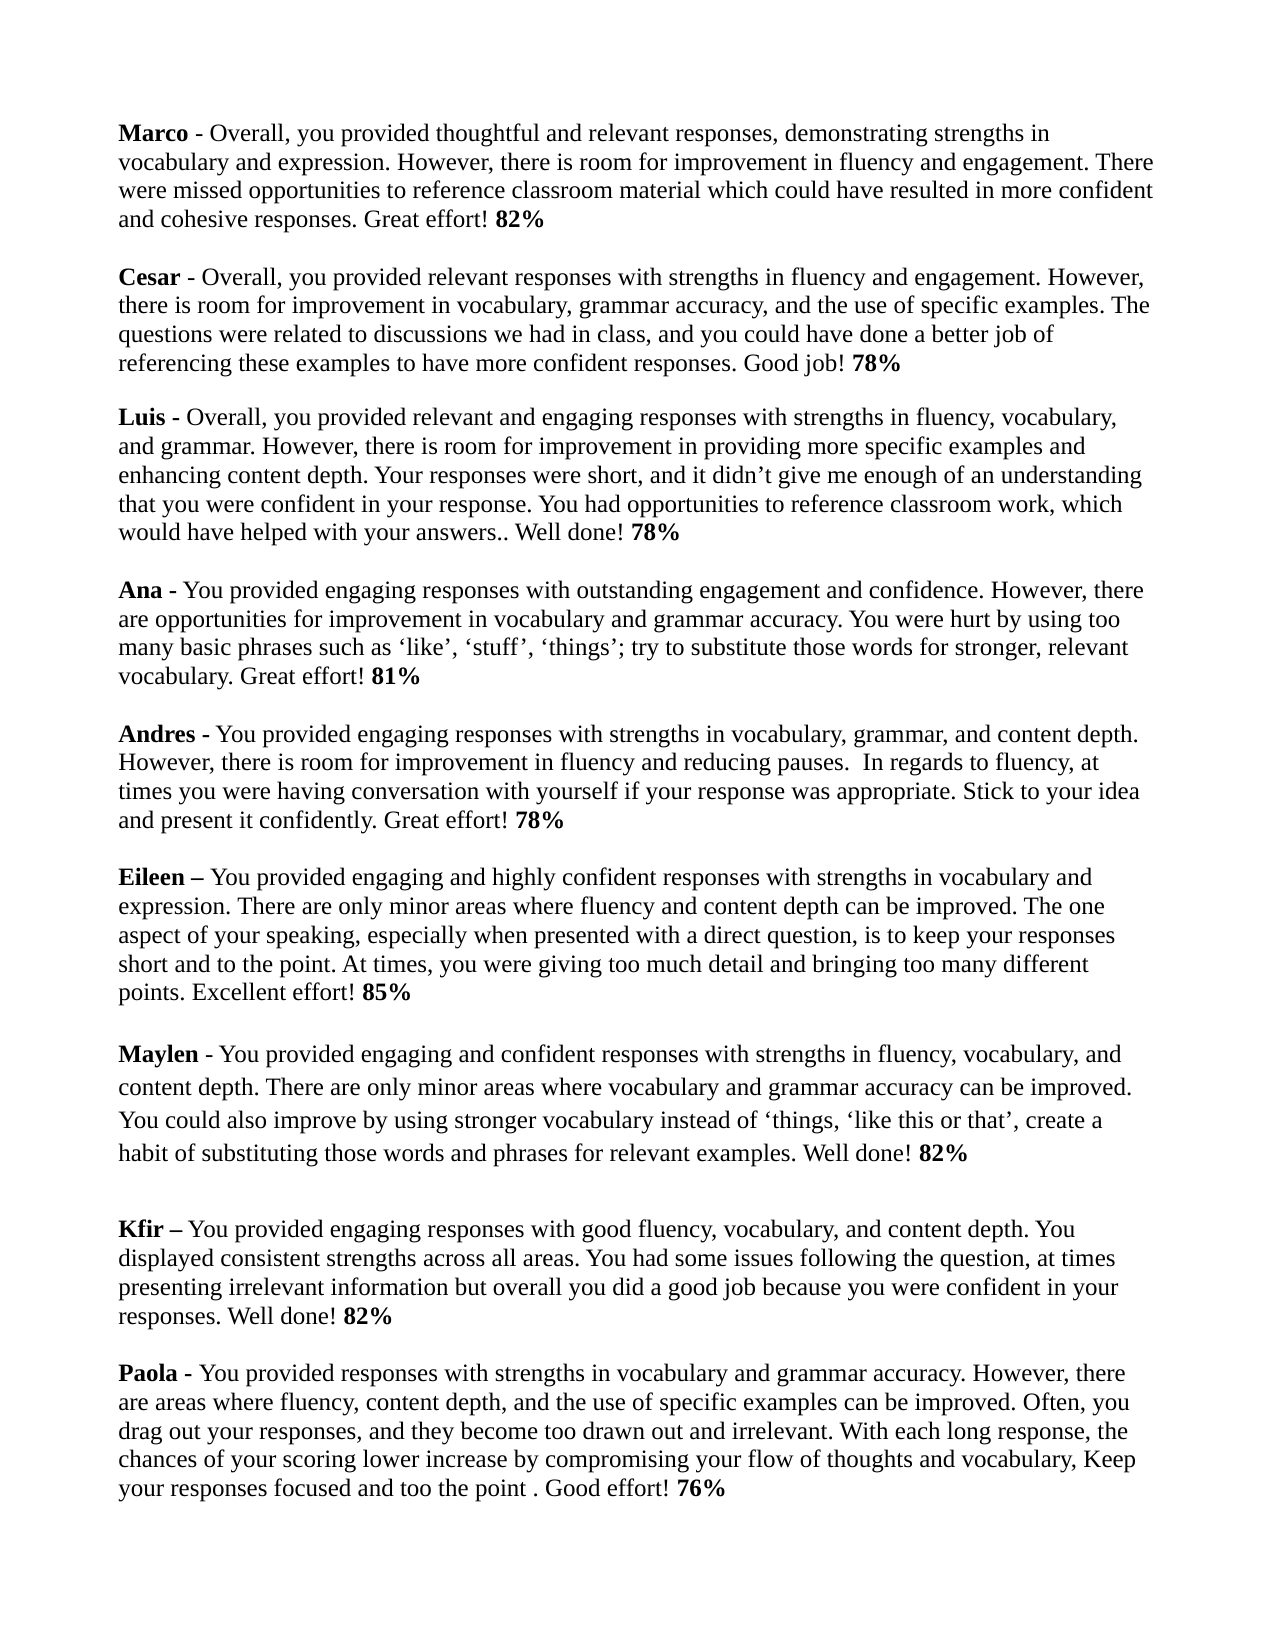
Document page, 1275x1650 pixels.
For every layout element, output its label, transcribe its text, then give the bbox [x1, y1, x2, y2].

text Paola - You provided responses with strengths in vocabulary and grammar accuracy. However, there are areas where fluency, content depth, and the use of specific examples can be improved. Often, you drag out your responses, and they become too drawn out and irrelevant. With each long response, the chances of your scoring lower increase by compromising your flow of thoughts and vocabulary, Keep your responses focused and too the point . Good effort! 76% [118, 1358, 1157, 1502]
text Cesar - Overall, you provided relevant responses with strengths in fluency and engagement. However, there is room for improvement in vocabulary, grammar accuracy, and the use of specific examples. The questions were related to discussions we had in class, and you could have done a better job of referencing these examples to have more confident responses. Good job! 78% [118, 262, 1157, 377]
text Andres - You provided engaging responses with strengths in vocabulary, grammar, and content depth. However, there is room for improvement in fluency and reducing pauses. In regards to fluency, at times you were having conversation with yourself if your response was appropriate. Stick to your idea and present it confidently. Great effort! 78% [118, 719, 1157, 834]
text Eileen – You provided engaging and highly confident responses with strengths in vocabulary and expression. There are only minor areas where fluency and content depth can be improved. The one aspect of your speaking, especially when presented with a direct question, is to keep your responses short and to the point. At times, you were giving too much detail and bringing too many different points. Excellent effort! 85% [118, 862, 1157, 1006]
text Luis - Overall, you provided relevant and engaging responses with strengths in fluency, vocabulary, and grammar. However, there is room for improvement in providing more specific examples and enhancing content depth. Your responses were short, and it didn’t give me enough of an understanding that you were confident in your response. You had opportunities to reference classroom work, which would have helped with your answers.. Well done! 78% [118, 402, 1157, 546]
text Ana - You provided engaging responses with outstanding engagement and confidence. However, there are opportunities for improvement in vocabulary and grammar accuracy. You were hurt by using too many basic phrases such as ‘like’, ‘stuff’, ‘things’; try to substitute those words for stronger, relevant vocabulary. Great effort! 81% [118, 575, 1157, 690]
text Kfir – You provided engaging responses with good fluency, vocabulary, and content depth. You displayed consistent strengths across all areas. You had some issues following the question, at times presenting irrelevant information but overall you did a good job because you were confident in your responses. Well done! 82% [118, 1214, 1157, 1329]
text Maylen - You provided engaging and confident responses with strengths in fluency, vocabulary, and content depth. There are only minor areas where vocabulary and grammar accuracy can be improved. You could also improve by using stronger vocabulary instead of ‘things, ‘like this or that’, create a habit of substituting those words and phrases for relevant examples. Well done! 82% [118, 1006, 1157, 1167]
text Marco - Overall, you provided thoughtful and relevant responses, demonstrating strengths in vocabulary and expression. However, there is room for improvement in fluency and engagement. There were missed opportunities to reference classroom material which could have resulted in more confident and cohesive responses. Great effort! 82% [118, 118, 1157, 233]
